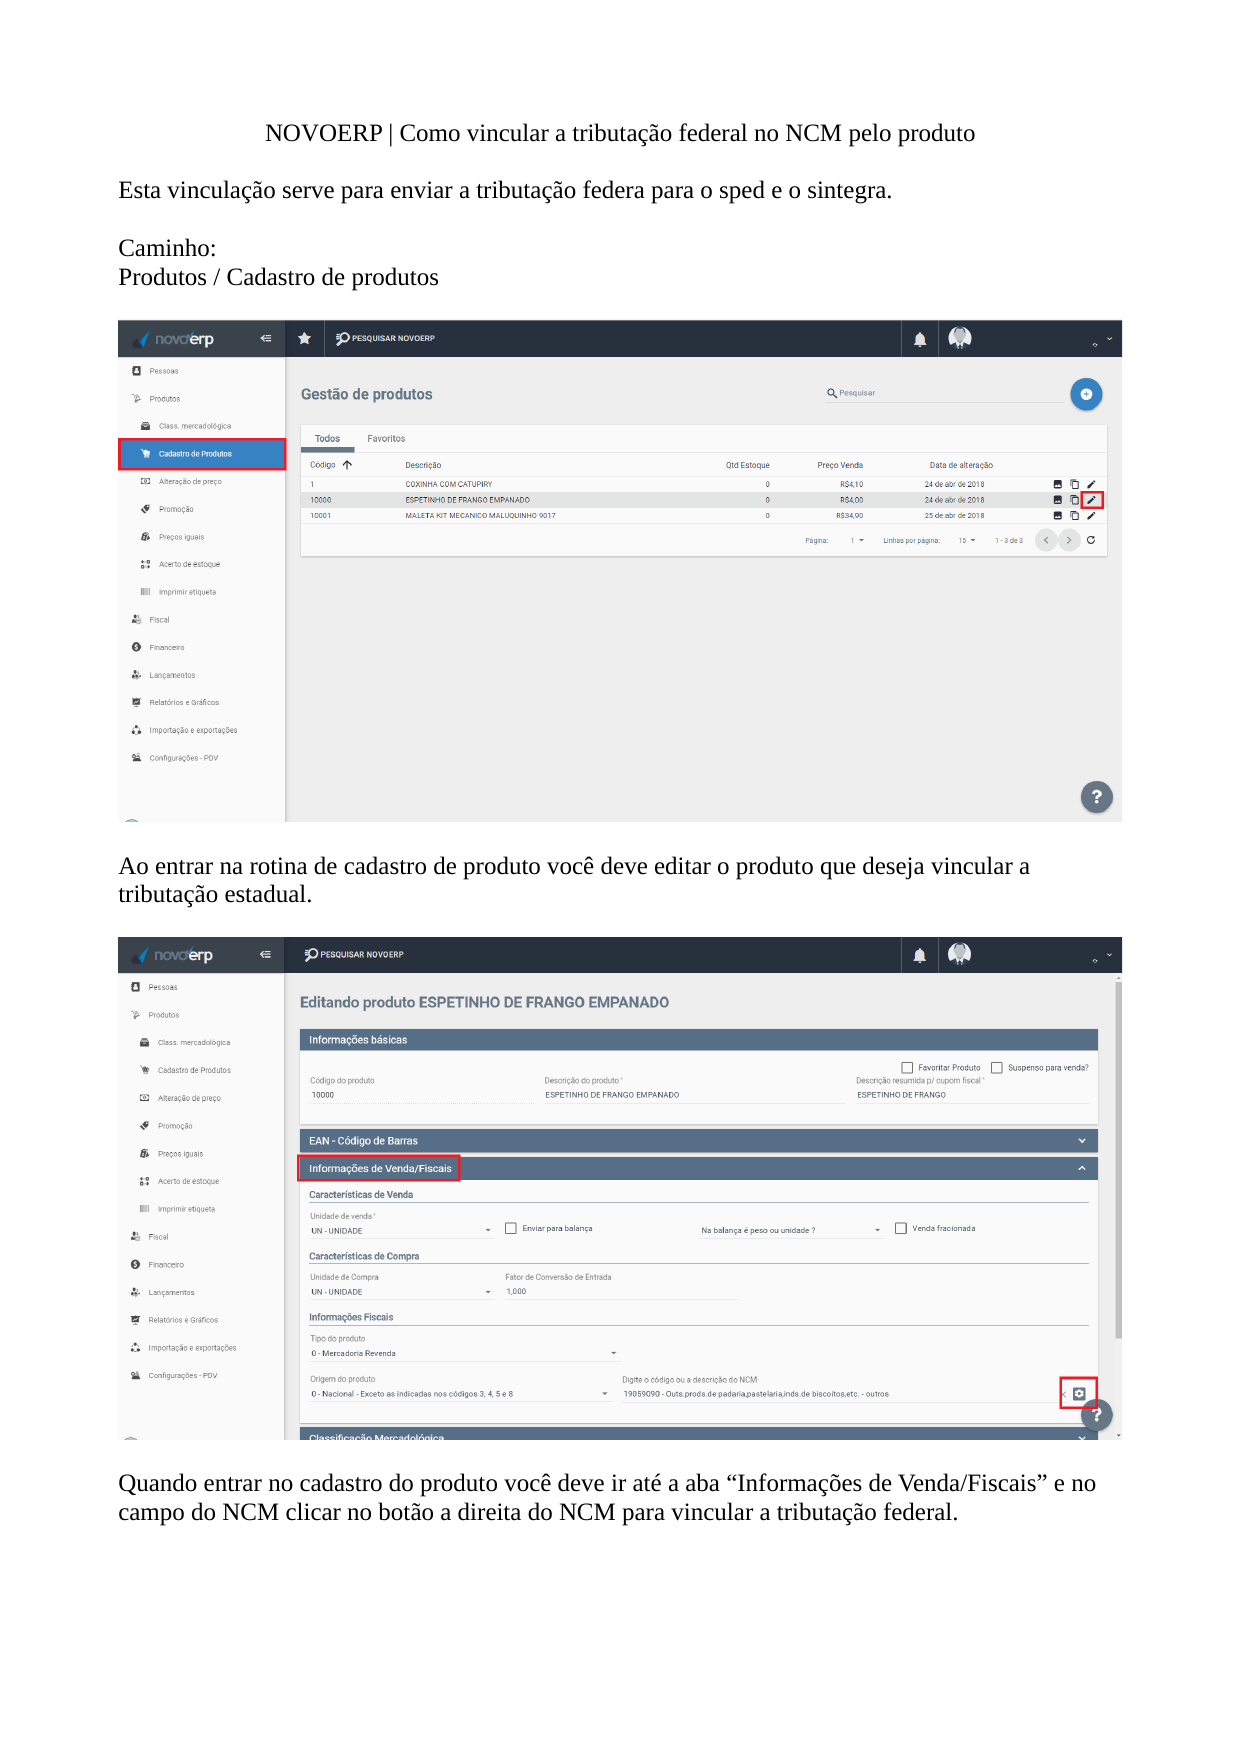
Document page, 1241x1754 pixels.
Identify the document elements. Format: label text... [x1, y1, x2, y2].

text NOVOERP | Como vincular a tributação federal no NCM pelo produto [118, 118, 1122, 147]
text Quando entrar no cadastro do produto você deve ir até a aba “Informações de Venda/Fiscais” e no campo do NCM clicar no botão a direita do NCM para vincular a tributação federal. [118, 1468, 1122, 1526]
picture [118, 937, 1123, 1440]
text Produtos / Cadastro de produtos [118, 262, 1122, 291]
text Esta vinculação serve para enviar a tributação federa para o sped e o sintegra. [118, 176, 1122, 204]
picture [118, 319, 1123, 822]
text Caminho: [118, 233, 1122, 262]
text Ao entrar na rotina de cadastro de produto você deve editar o produto que deseja vincular a tributação estadual. [118, 851, 1122, 908]
